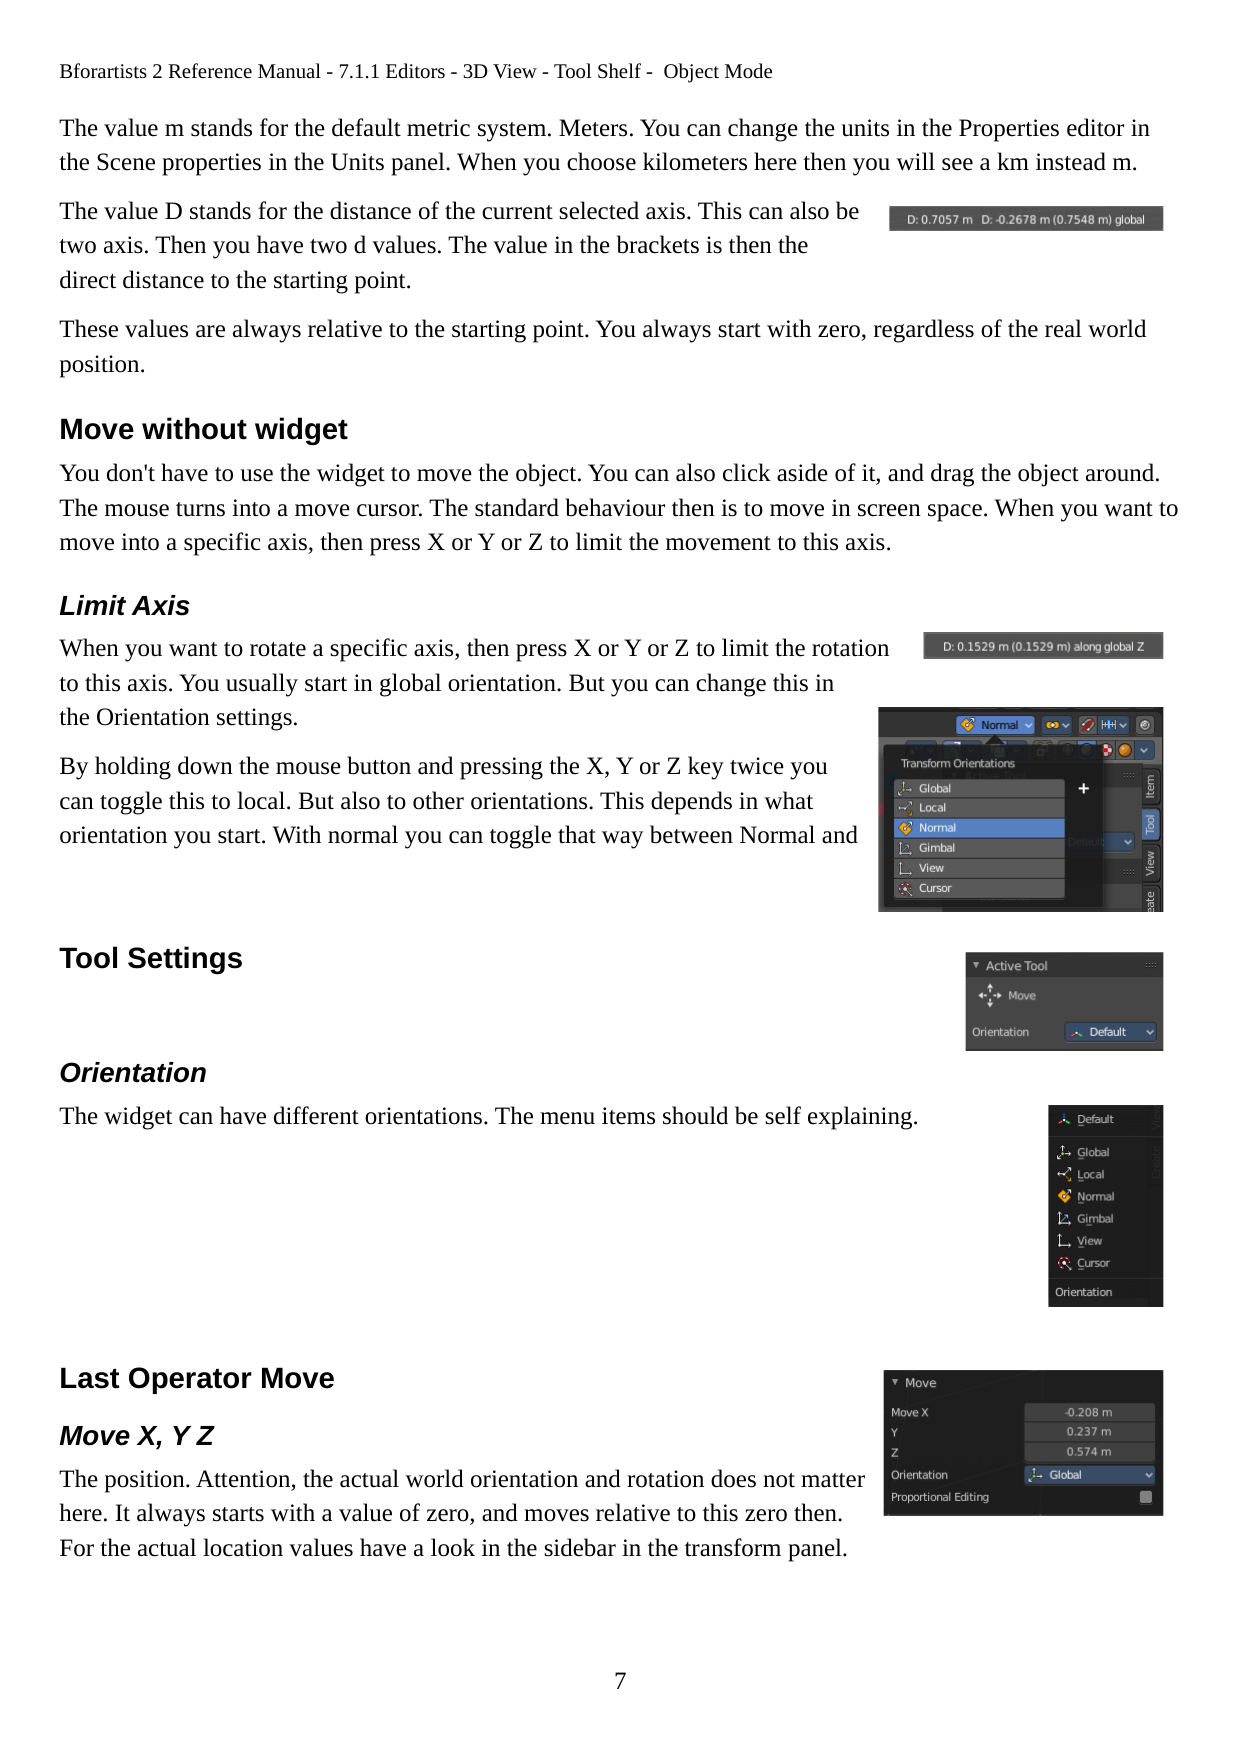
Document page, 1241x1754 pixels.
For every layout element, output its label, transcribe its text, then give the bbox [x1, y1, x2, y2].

picture [965, 952, 1164, 1051]
text The widget can have different orientations. The menu items should be self explaining. [59, 1101, 1181, 1130]
text When you want to rotate a specific axis, then press X or Y or Z to limit the rotation to this axis. You usually start in global orientation. But you can change this in the Orientation settings. [59, 633, 1181, 731]
subtitle Move without widget [59, 412, 1181, 446]
text The value m stands for the default metric system. Meters. You can change the units in the Properties editor in the Scene properties in the Units panel. When you choose kilometers here then you will see a km instead m. [59, 113, 1181, 176]
subtitle Move X, Y Z [59, 1419, 883, 1451]
subtitle Orientation [59, 1057, 1181, 1088]
subtitle [1164, 1419, 1181, 1451]
picture [923, 632, 1164, 659]
picture [1048, 1105, 1164, 1307]
picture [889, 206, 1164, 231]
picture [883, 1370, 1164, 1516]
text The value D stands for the distance of the current selected axis. This can also be two axis. Then you have two d values. The value in the brackets is then the direct distance to the starting point. [59, 196, 1181, 294]
text These values are always relative to the starting point. You always start with zero, regardless of the real world position. [59, 314, 1181, 377]
text You don't have to use the widget to move the object. You can also click aside of it, and drag the object around. The mouse turns into a move cursor. The standard behaviour then is to move in screen space. When you want to move into a specific axis, then press X or Y or Z to limit the movement to this axis. [59, 458, 1181, 556]
text By holding down the mouse button and pressing the X, Y or Z key twice you can toggle this to local. But also to other orientations. This depends in what orientation you start. With normal you can toggle that way between Normal and [59, 751, 878, 849]
subtitle Limit Axis [59, 589, 1181, 621]
text The position. Attention, the actual world orientation and rotation does not matter here. It always starts with a value of zero, and moves relative to this zero then. For the actual location values have a look in the sidebar in the transform panel. [59, 1464, 1181, 1562]
picture [878, 707, 1164, 912]
subtitle Tool Settings [59, 941, 1181, 975]
subtitle Last Operator Move [59, 1361, 1181, 1394]
